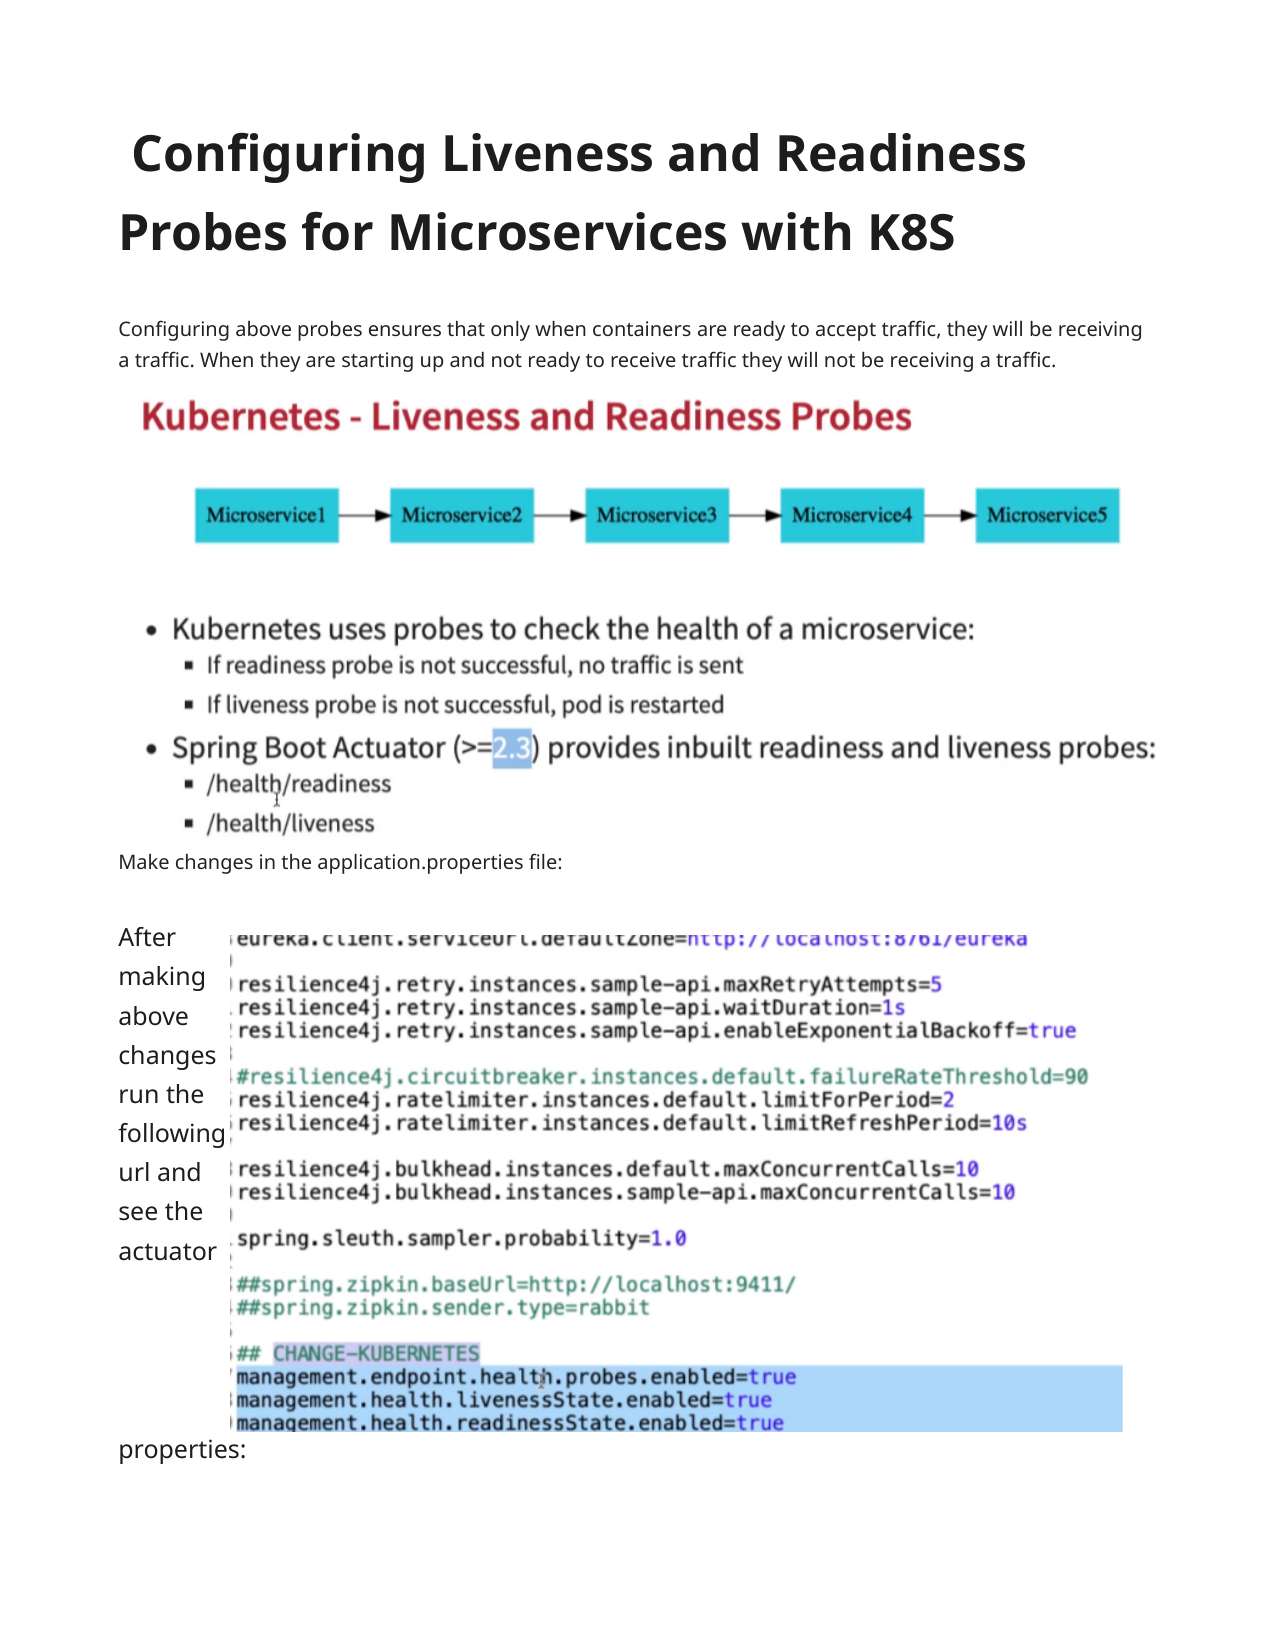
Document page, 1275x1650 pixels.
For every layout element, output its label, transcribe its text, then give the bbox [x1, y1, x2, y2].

text Configuring above probes ensures that only when containers are ready to accept traffic, they will be receiving a traffic. When they are starting up and not ready to receive traffic they will not be receiving a traffic. [118, 315, 1157, 373]
text Make changes in the application.properties file: [118, 845, 1157, 876]
picture [118, 397, 1157, 845]
text After making above changes run the following url and see the actuator properties: [118, 920, 1157, 1465]
picture [230, 935, 1123, 1432]
text Configuring Liveness and Readiness Probes for Microservices with K8S [118, 118, 1157, 264]
